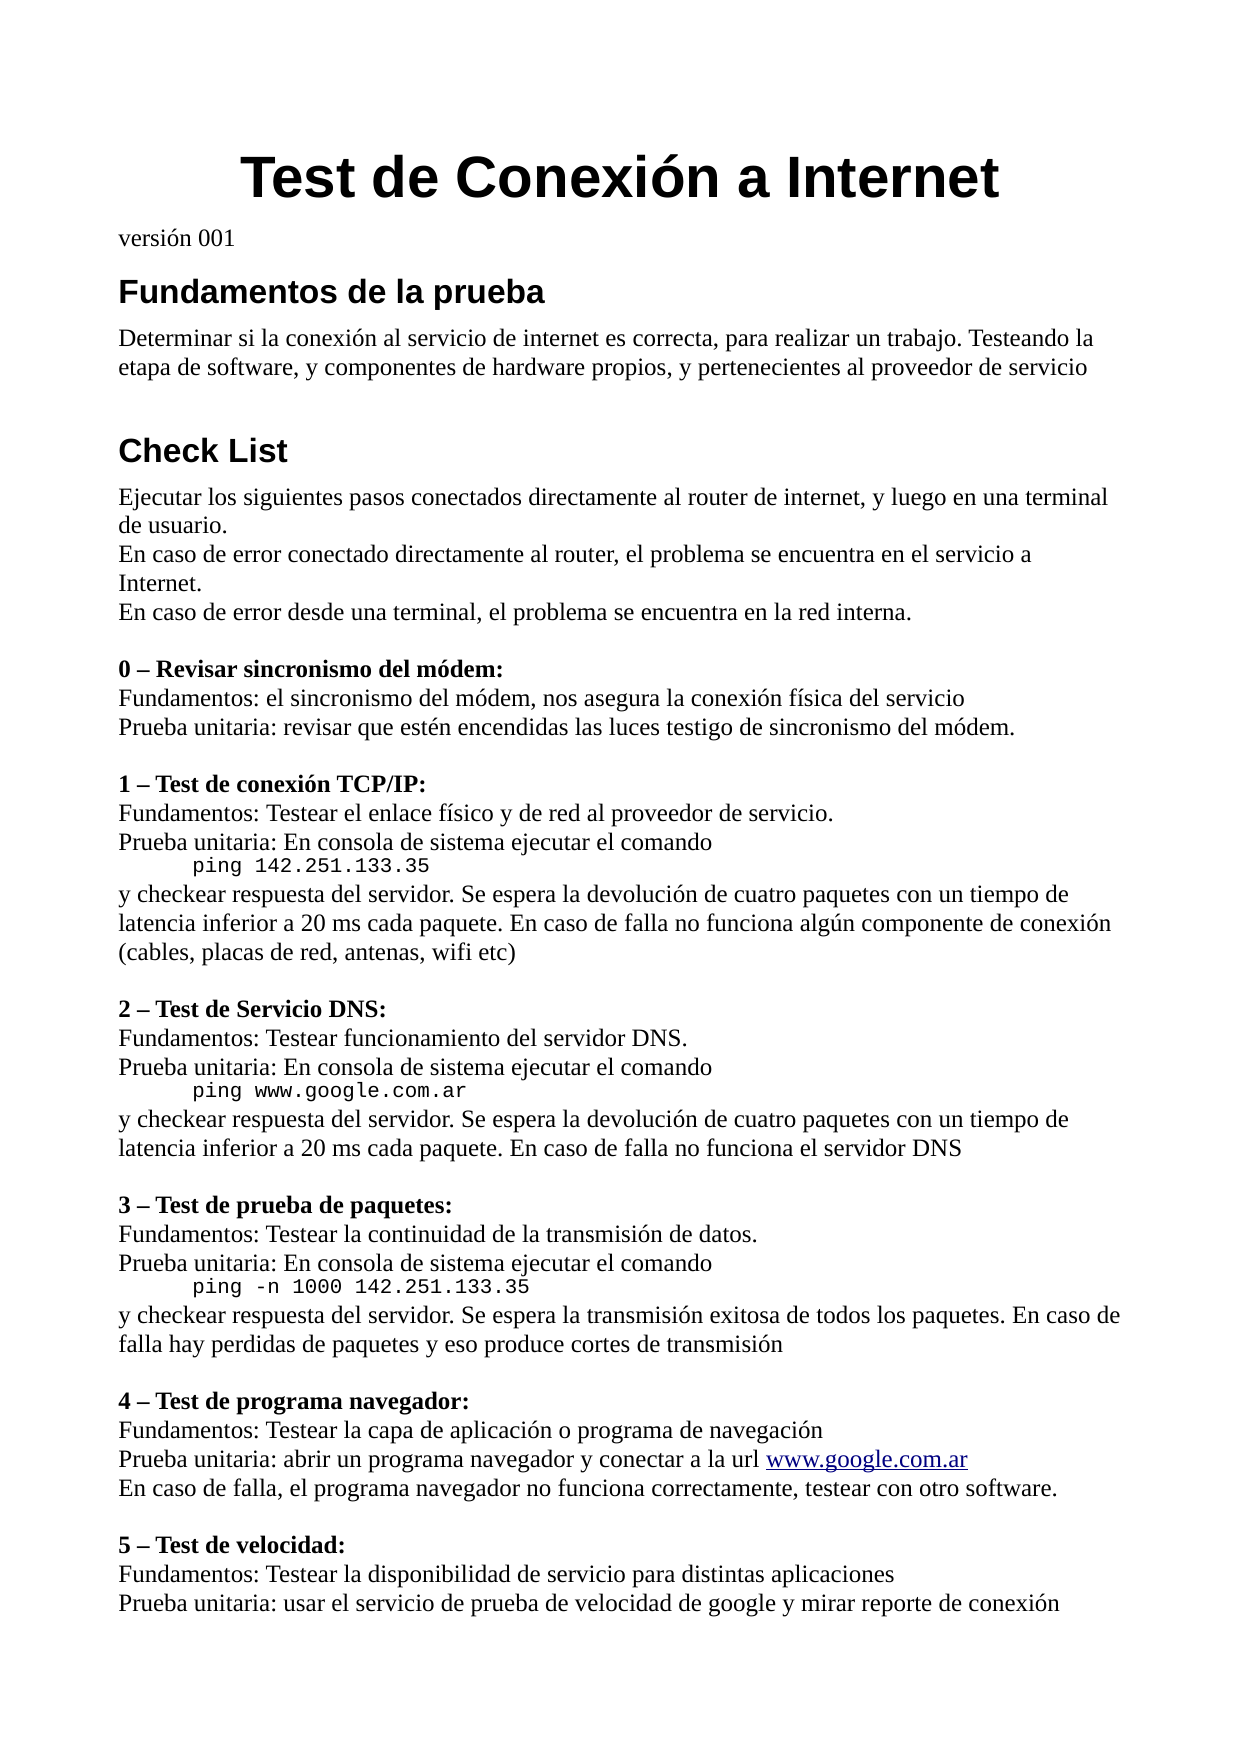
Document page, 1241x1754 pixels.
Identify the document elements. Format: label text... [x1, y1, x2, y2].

text En caso de error conectado directamente al router, el problema se encuentra en el servicio a Internet. [118, 539, 1122, 597]
text Fundamentos: Testear funcionamiento del servidor DNS. [118, 1023, 1122, 1052]
text Prueba unitaria: revisar que estén encendidas las luces testigo de sincronismo del módem. [118, 712, 1122, 740]
text Fundamentos: Testear el enlace físico y de red al proveedor de servicio. [118, 798, 1122, 827]
text 5 – Test de velocidad: [118, 1530, 1122, 1559]
subtitle Fundamentos de la prueba [118, 272, 1122, 311]
text ping 142.251.133.35 [118, 855, 1122, 879]
text Prueba unitaria: En consola de sistema ejecutar el comando [118, 827, 1122, 855]
text Prueba unitaria: abrir un programa navegador y conectar a la url www.google.com.ar [118, 1444, 1122, 1473]
subtitle Check List [118, 431, 1122, 469]
text Prueba unitaria: En consola de sistema ejecutar el comando [118, 1052, 1122, 1080]
text Fundamentos: Testear la continuidad de la transmisión de datos. [118, 1219, 1122, 1248]
text Fundamentos: el sincronismo del módem, nos asegura la conexión física del servicio [118, 683, 1122, 712]
text Fundamentos: Testear la disponibilidad de servicio para distintas aplicaciones [118, 1559, 1122, 1588]
text Determinar si la conexión al servicio de internet es correcta, para realizar un trabajo. Testeando la etapa de software, y componentes de hardware propios, y pertenecientes al proveedor de servicio [118, 323, 1122, 381]
text En caso de error desde una terminal, el problema se encuentra en la red interna. [118, 597, 1122, 625]
text En caso de falla, el programa navegador no funciona correctamente, testear con otro software. [118, 1473, 1122, 1501]
text y checkear respuesta del servidor. Se espera la transmisión exitosa de todos los paquetes. En caso de falla hay perdidas de paquetes y eso produce cortes de transmisión [118, 1300, 1122, 1358]
text y checkear respuesta del servidor. Se espera la devolución de cuatro paquetes con un tiempo de latencia inferior a 20 ms cada paquete. En caso de falla no funciona algún componente de conexión (cables, placas de red, antenas, wifi etc) [118, 879, 1122, 965]
text ping www.google.com.ar [118, 1080, 1122, 1104]
title Test de Conexión a Internet [118, 143, 1122, 210]
text y checkear respuesta del servidor. Se espera la devolución de cuatro paquetes con un tiempo de latencia inferior a 20 ms cada paquete. En caso de falla no funciona el servidor DNS [118, 1104, 1122, 1161]
text 3 – Test de prueba de paquetes: [118, 1190, 1122, 1219]
text 1 – Test de conexión TCP/IP: [118, 769, 1122, 798]
text 0 – Revisar sincronismo del módem: [118, 654, 1122, 683]
text Prueba unitaria: usar el servicio de prueba de velocidad de google y mirar reporte de conexión [118, 1588, 1122, 1616]
text Prueba unitaria: En consola de sistema ejecutar el comando [118, 1248, 1122, 1276]
text Ejecutar los siguientes pasos conectados directamente al router de internet, y luego en una terminal de usuario. [118, 482, 1122, 539]
text versión 001 [118, 223, 1122, 251]
text Fundamentos: Testear la capa de aplicación o programa de navegación [118, 1415, 1122, 1444]
text ping -n 1000 142.251.133.35 [118, 1276, 1122, 1300]
text 4 – Test de programa navegador: [118, 1386, 1122, 1415]
text 2 – Test de Servicio DNS: [118, 994, 1122, 1023]
